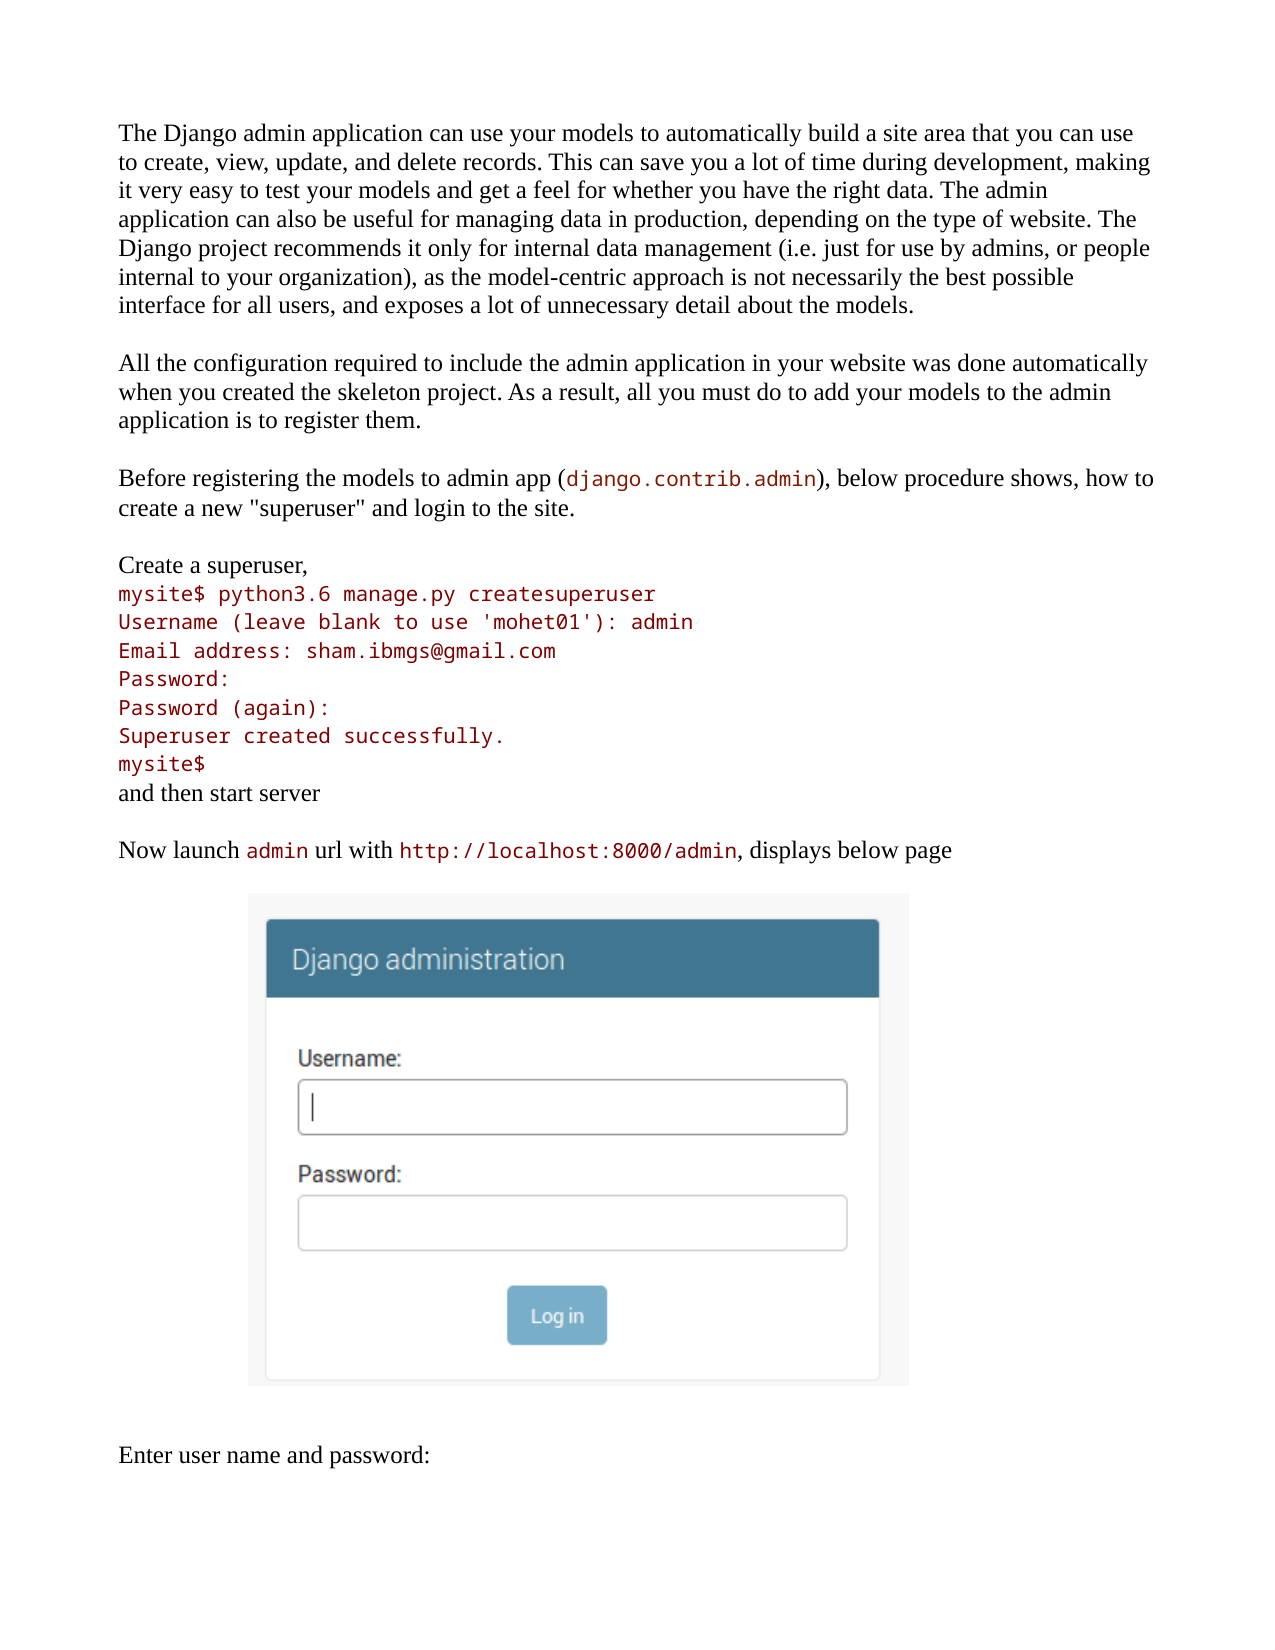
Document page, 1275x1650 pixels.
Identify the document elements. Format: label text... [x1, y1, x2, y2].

picture [248, 893, 909, 1386]
text mysite$ [118, 749, 1157, 778]
text Superuser created successfully. [118, 721, 1157, 749]
text Now launch admin url with http://localhost:8000/admin, displays below page [118, 835, 1157, 865]
text mysite$ python3.6 manage.py createsuperuser [118, 579, 1157, 607]
text and then start server [118, 778, 1157, 807]
text Username (leave blank to use 'mohet01'): admin [118, 607, 1157, 636]
text Password (again): [118, 693, 1157, 721]
text Enter user name and password: [118, 1440, 1157, 1469]
text Password: [118, 664, 1157, 693]
text All the configuration required to include the admin application in your website was done automatically when you created the skeleton project. As a result, all you must do to add your models to the admin application is to register them. [118, 348, 1157, 434]
text Create a superuser, [118, 550, 1157, 579]
text The Django admin application can use your models to automatically build a site area that you can use to create, view, update, and delete records. This can save you a lot of time during development, making it very easy to test your models and get a feel for whether you have the right data. The admin application can also be useful for managing data in production, depending on the type of website. The Django project recommends it only for internal data management (i.e. just for use by admins, or people internal to your organization), as the model-centric approach is not necessarily the best possible interface for all users, and exposes a lot of unnecessary detail about the models. [118, 118, 1157, 319]
text Email address: sham.ibmgs@gmail.com [118, 636, 1157, 664]
text Before registering the models to admin app (django.contrib.admin), below procedure shows, how to create a new "superuser" and login to the site. [118, 463, 1157, 521]
